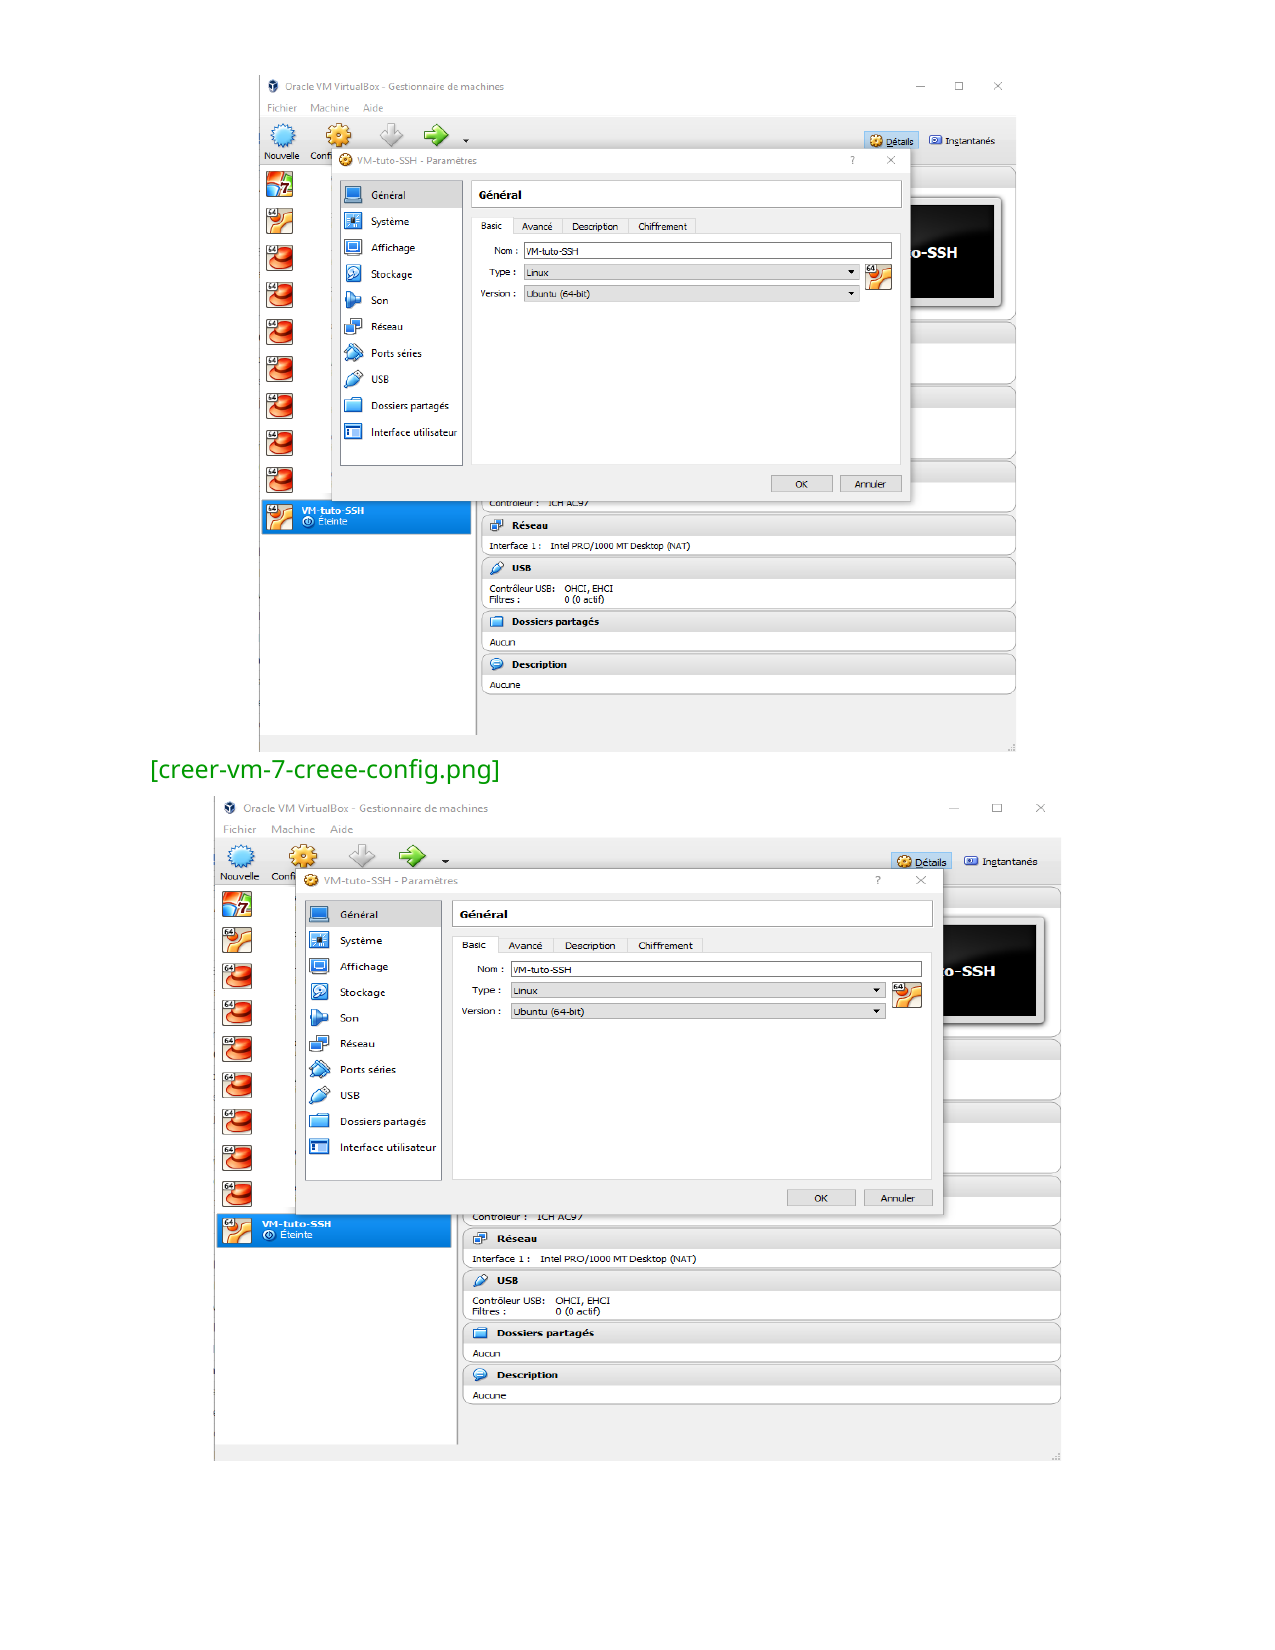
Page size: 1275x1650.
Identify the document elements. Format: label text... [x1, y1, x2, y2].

picture [258, 75, 1017, 752]
picture [213, 796, 1062, 1461]
text [creer-vm-7-creee-config.png] [150, 75, 1125, 786]
